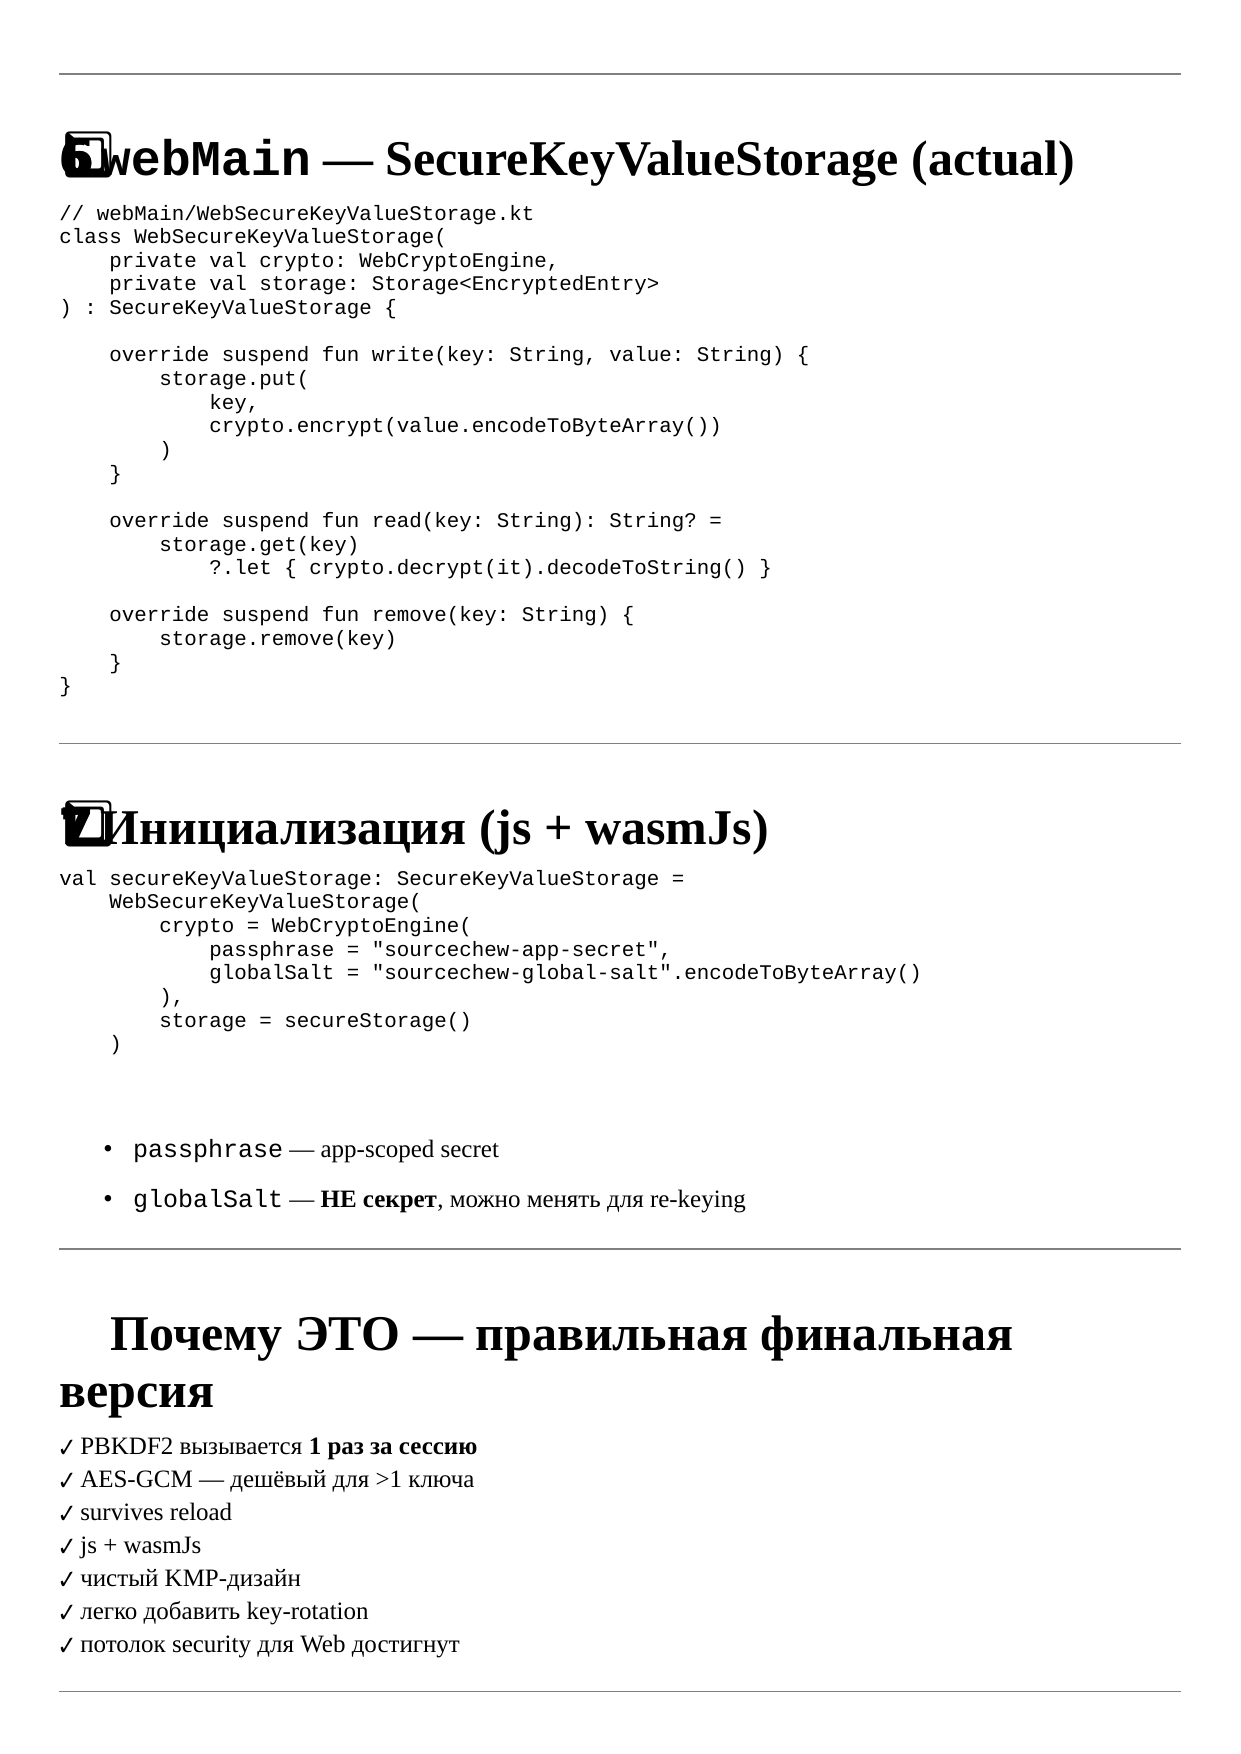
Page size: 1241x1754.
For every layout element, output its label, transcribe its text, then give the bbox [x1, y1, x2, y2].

text } [59, 675, 1181, 699]
text private val crypto: WebCryptoEngine, [59, 250, 1181, 273]
text // webMain/WebSecureKeyValueStorage.kt [59, 202, 1181, 226]
list globalSalt — НЕ секрет, можно менять для re-keying [103, 1184, 1181, 1215]
text override suspend fun write(key: String, value: String) { [59, 344, 1181, 368]
list passphrase — app-scoped secret [103, 1134, 1181, 1165]
text storage.get(key) [59, 533, 1181, 557]
text globalSalt = "sourcechew-global-salt".encodeToByteArray() [59, 962, 1181, 986]
subtitle 6️⃣ webMain — SecureKeyValueStorage (actual) [59, 128, 1181, 190]
text ?.let { crypto.decrypt(it).decodeToString() } [59, 557, 1181, 581]
text override suspend fun read(key: String): String? = [59, 510, 1181, 533]
text } [59, 652, 1181, 675]
subtitle 7️⃣ Инициализация (js + wasmJs) [59, 798, 1181, 855]
subtitle 🧠 Почему ЭТО — правильная финальная версия [59, 1303, 1181, 1418]
text storage.remove(key) [59, 628, 1181, 652]
text ), [59, 986, 1181, 1010]
text override suspend fun remove(key: String) { [59, 604, 1181, 628]
text passphrase = "sourcechew-app-secret", [59, 939, 1181, 962]
text ) [59, 1033, 1181, 1057]
text 📌 [59, 1086, 1181, 1115]
text ) [59, 439, 1181, 463]
text storage.put( [59, 368, 1181, 392]
text key, [59, 392, 1181, 415]
text crypto = WebCryptoEngine( [59, 915, 1181, 939]
text crypto.encrypt(value.encodeToByteArray()) [59, 415, 1181, 439]
text class WebSecureKeyValueStorage( [59, 226, 1181, 250]
text ) : SecureKeyValueStorage { [59, 297, 1181, 321]
text val secureKeyValueStorage: SecureKeyValueStorage = [59, 868, 1181, 891]
text } [59, 463, 1181, 486]
text WebSecureKeyValueStorage( [59, 891, 1181, 915]
text private val storage: Storage<EncryptedEntry> [59, 273, 1181, 297]
text storage = secureStorage() [59, 1010, 1181, 1033]
text ✔ PBKDF2 вызывается 1 раз за сессию ✔ AES-GCM — дешёвый для >1 ключа ✔ survives reload ✔ js + wasmJs ✔ чистый KMP-дизайн ✔ легко добавить key-rotation ✔ потолок security для Web достигнут [59, 1431, 1181, 1658]
